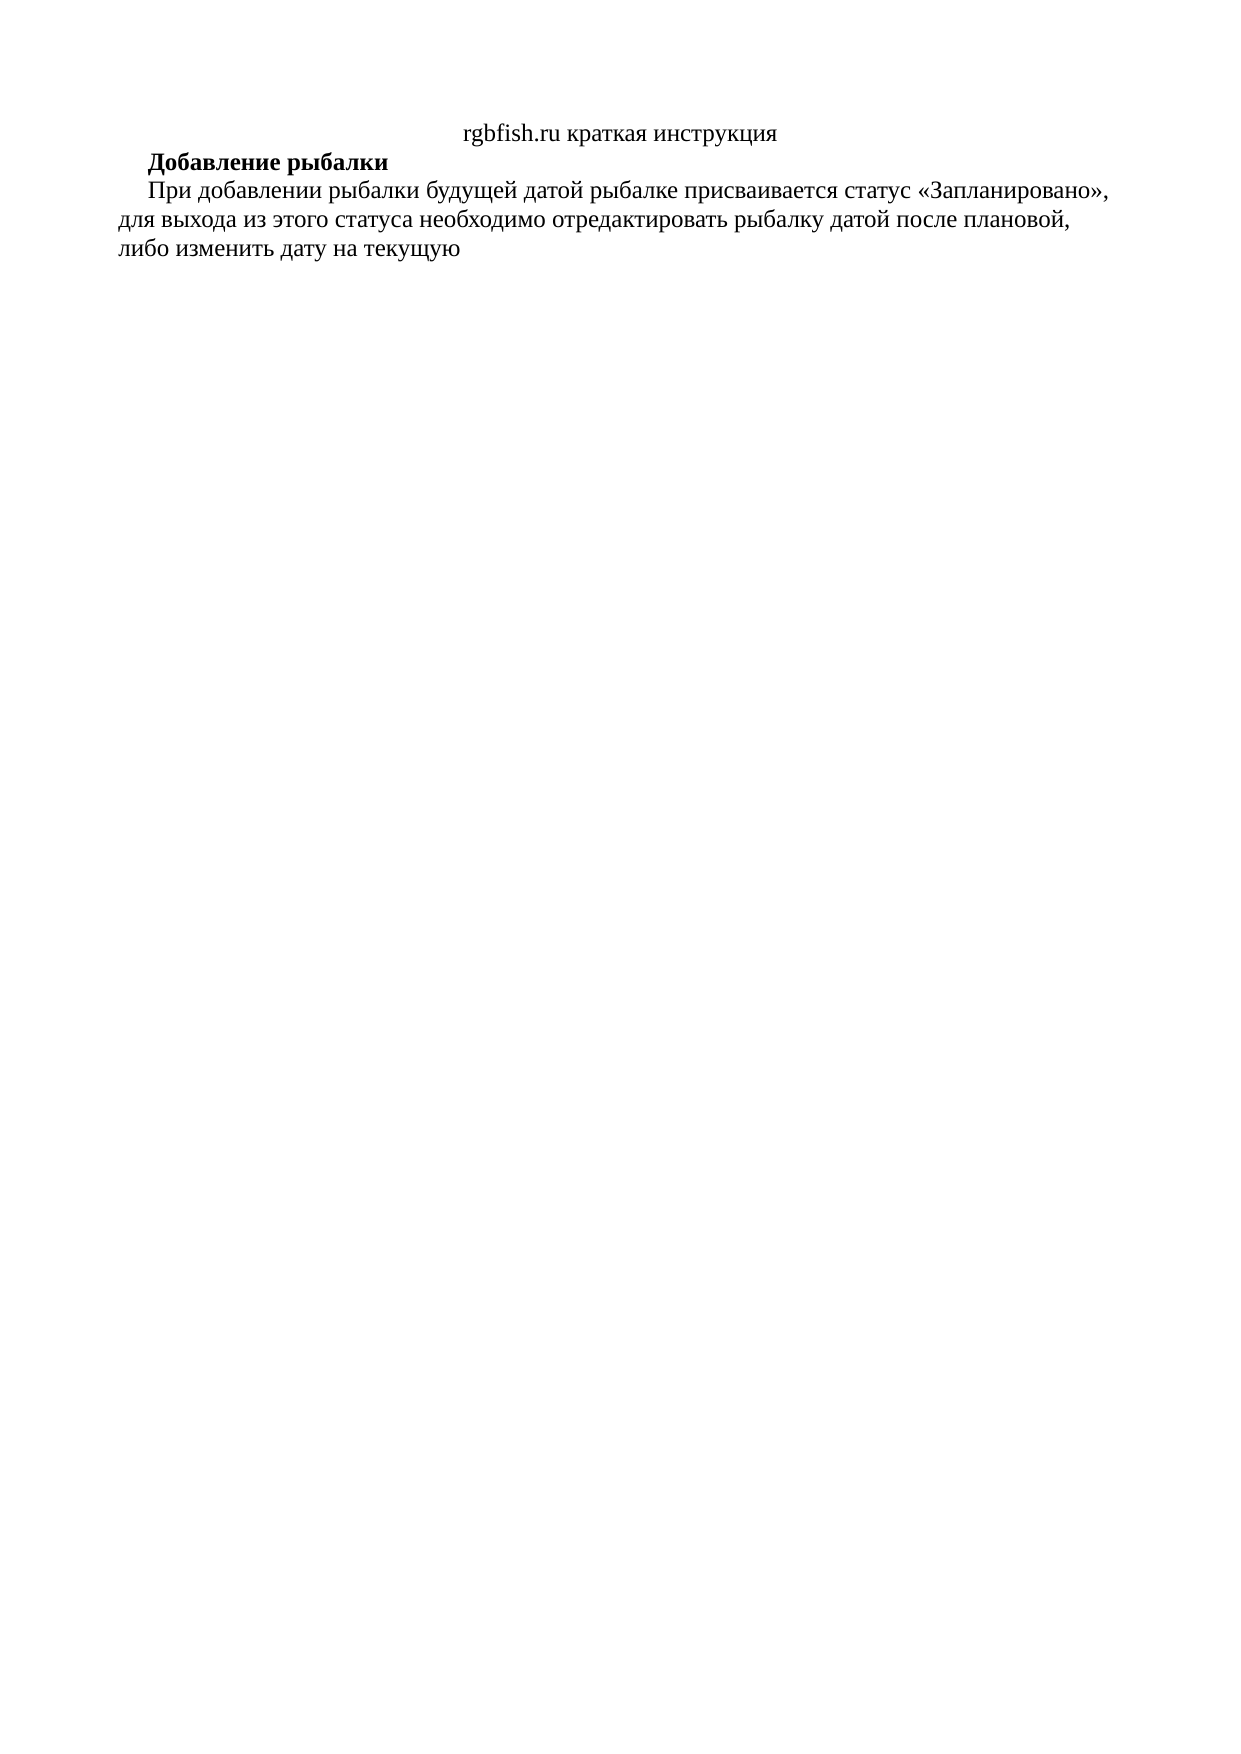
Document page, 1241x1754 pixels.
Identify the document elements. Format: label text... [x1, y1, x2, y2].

text При добавлении рыбалки будущей датой рыбалке присваивается статус «Запланировано», для выхода из этого статуса необходимо отредактировать рыбалку датой после плановой, либо изменить дату на текущую [118, 176, 1122, 262]
text Добавление рыбалки [118, 147, 1122, 176]
text rgbfish.ru краткая инструкция [118, 118, 1122, 147]
